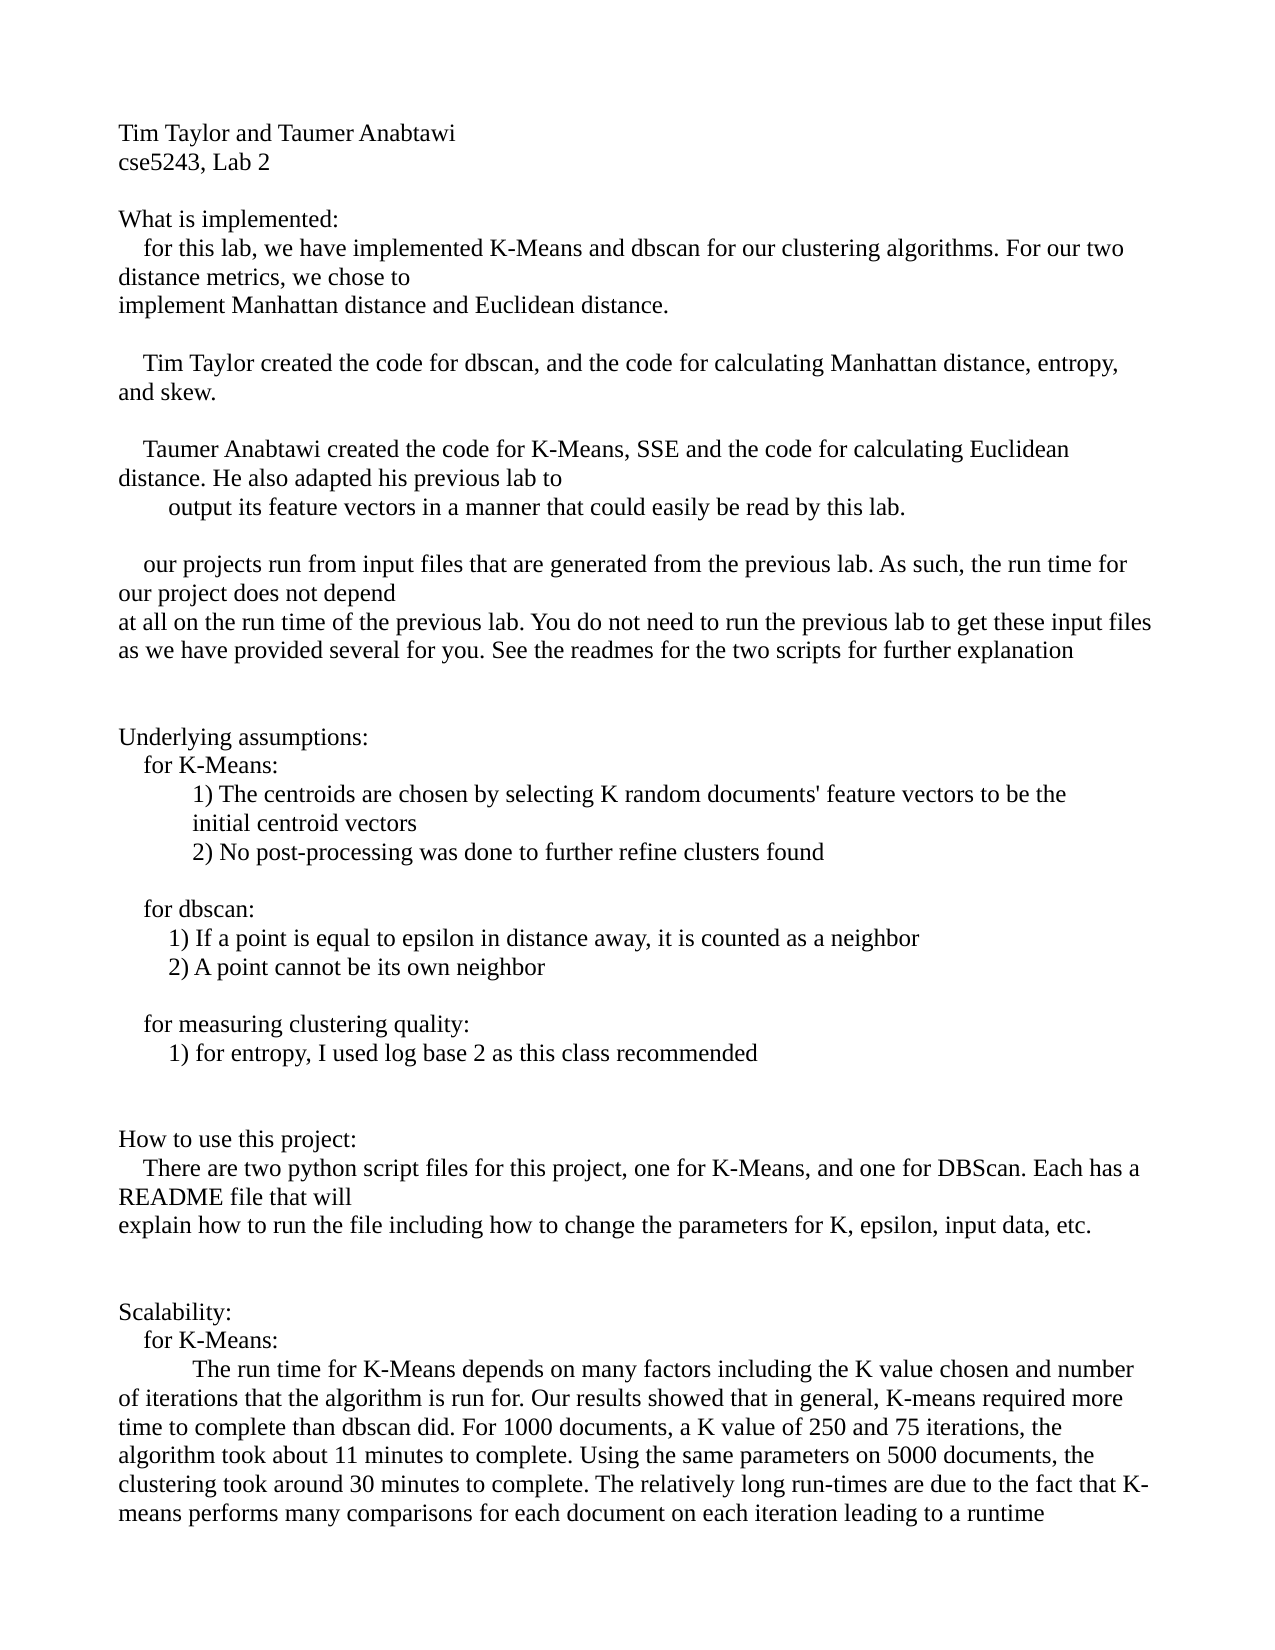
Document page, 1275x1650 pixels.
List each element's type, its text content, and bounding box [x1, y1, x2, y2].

text What is implemented: [118, 204, 1157, 233]
text Taumer Anabtawi created the code for K-Means, SSE and the code for calculating Euclidean distance. He also adapted his previous lab to [118, 434, 1157, 492]
text for measuring clustering quality: [118, 1009, 1157, 1038]
text output its feature vectors in a manner that could easily be read by this lab. [118, 492, 1157, 521]
text our projects run from input files that are generated from the previous lab. As such, the run time for our project does not depend [118, 549, 1157, 607]
text Scalability: [118, 1297, 1157, 1326]
text 2) No post-processing was done to further refine clusters found [118, 837, 1157, 866]
text 1) If a point is equal to epsilon in distance away, it is counted as a neighbor [118, 923, 1157, 952]
text How to use this project: [118, 1124, 1157, 1153]
text Tim Taylor created the code for dbscan, and the code for calculating Manhattan distance, entropy, and skew. [118, 348, 1157, 406]
text cse5243, Lab 2 [118, 147, 1157, 176]
text implement Manhattan distance and Euclidean distance. [118, 291, 1157, 319]
text explain how to run the file including how to change the parameters for K, epsilon, input data, etc. [118, 1211, 1157, 1239]
text for K-Means: [118, 751, 1157, 779]
text Tim Taylor and Taumer Anabtawi [118, 118, 1157, 147]
text for dbscan: [118, 894, 1157, 923]
text There are two python script files for this project, one for K-Means, and one for DBScan. Each has a README file that will [118, 1153, 1157, 1211]
text for this lab, we have implemented K-Means and dbscan for our clustering algorithms. For our two distance metrics, we chose to [118, 233, 1157, 291]
text 2) A point cannot be its own neighbor [118, 952, 1157, 981]
text The run time for K-Means depends on many factors including the K value chosen and number of iterations that the algorithm is run for. Our results showed that in general, K-means required more time to complete than dbscan did. For 1000 documents, a K value of 250 and 75 iterations, the algorithm took about 11 minutes to complete. Using the same parameters on 5000 documents, the clustering took around 30 minutes to complete. The relatively long run-times are due to the fact that K-means performs many comparisons for each document on each iteration leading to a runtime [118, 1354, 1157, 1527]
text at all on the run time of the previous lab. You do not need to run the previous lab to get these input files as we have provided several for you. See the readmes for the two scripts for further explanation [118, 607, 1157, 664]
text for K-Means: [118, 1326, 1157, 1354]
text 1) for entropy, I used log base 2 as this class recommended [118, 1038, 1157, 1067]
text 1) The centroids are chosen by selecting K random documents' feature vectors to be the initial centroid vectors [118, 779, 1157, 837]
text Underlying assumptions: [118, 722, 1157, 751]
